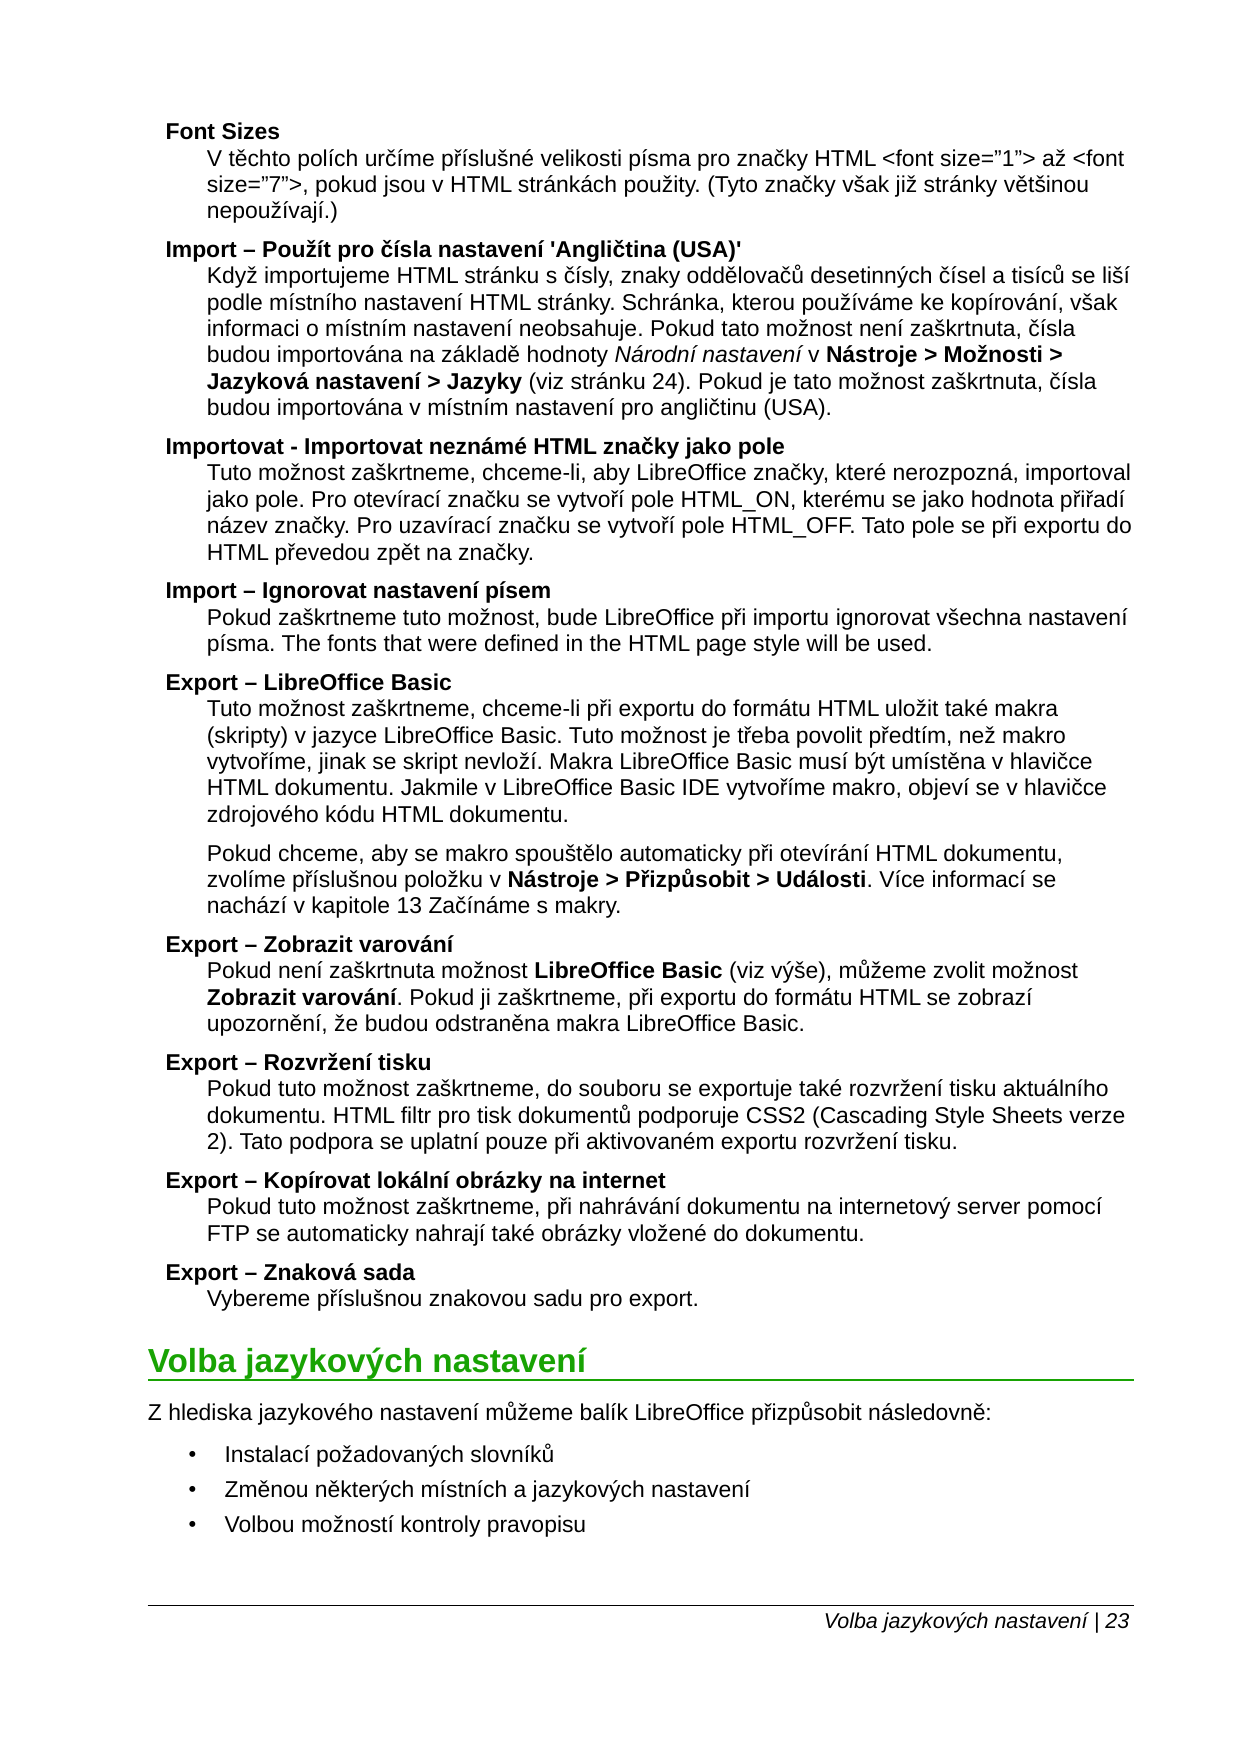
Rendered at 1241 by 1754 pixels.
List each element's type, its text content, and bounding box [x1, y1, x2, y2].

text Export – Rozvržení tisku [165, 1049, 1134, 1075]
text Export – Znaková sada [165, 1258, 1134, 1285]
list Volbou možností kontroly pravopisu [185, 1508, 1134, 1540]
list Změnou některých místních a jazykových nastavení [185, 1473, 1134, 1502]
text Pokud tuto možnost zaškrtneme, při nahrávání dokumentu na internetový server pomocí FTP se automaticky nahrají také obrázky vložené do dokumentu. [207, 1193, 1134, 1246]
subtitle Volba jazykových nastavení [148, 1341, 1134, 1379]
text Tuto možnost zaškrtneme, chceme-li při exportu do formátu HTML uložit také makra (skripty) v jazyce LibreOffice Basic. Tuto možnost je třeba povolit předtím, než makro vytvoříme, jinak se skript nevloží. Makra LibreOffice Basic musí být umístěna v hlavičce HTML dokumentu. Jakmile v LibreOffice Basic IDE vytvoříme makro, objeví se v hlavičce zdrojového kódu HTML dokumentu. [207, 695, 1134, 827]
text V těchto polích určíme příslušné velikosti písma pro značky HTML <font size=”1”> až <font size=”7”>, pokud jsou v HTML stránkách použity. (Tyto značky však již stránky většinou nepoužívají.) [207, 144, 1134, 223]
text Export – LibreOffice Basic [165, 669, 1134, 695]
text Export – Zobrazit varování [165, 931, 1134, 957]
text Pokud není zaškrtnuta možnost LibreOffice Basic (viz výše), můžeme zvolit možnost Zobrazit varování. Pokud ji zaškrtneme, při exportu do formátu HTML se zobrazí upozornění, že budou odstraněna makra LibreOffice Basic. [207, 957, 1134, 1036]
text Importovat - Importovat neznámé HTML značky jako pole [165, 433, 1134, 459]
text Import – Použít pro čísla nastavení 'Angličtina (USA)' [165, 236, 1134, 262]
text Pokud chceme, aby se makro spouštělo automaticky při otevírání HTML dokumentu, zvolíme příslušnou položku v Nástroje > Přizpůsobit > Události. Více informací se nachází v kapitole 13 Začínáme s makry. [207, 839, 1134, 918]
text Když importujeme HTML stránku s čísly, znaky oddělovačů desetinných čísel a tisíců se liší podle místního nastavení HTML stránky. Schránka, kterou používáme ke kopírování, však informaci o místním nastavení neobsahuje. Pokud tato možnost není zaškrtnuta, čísla budou importována na základě hodnoty Národní nastavení v Nástroje > Možnosti > Jazyková nastavení > Jazyky (viz stránku 22). Pokud je tato možnost zaškrtnuta, čísla budou importována v místním nastavení pro angličtinu (USA). [207, 262, 1134, 421]
text Vybereme příslušnou znakovou sadu pro export. [207, 1285, 1134, 1311]
text Export – Kopírovat lokální obrázky na internet [165, 1167, 1134, 1193]
text Import – Ignorovat nastavení písem [165, 577, 1134, 604]
text Font Sizes [165, 118, 1134, 144]
text Pokud zaškrtneme tuto možnost, bude LibreOffice při importu ignorovat všechna nastavení písma. The fonts that were defined in the HTML page style will be used. [207, 604, 1134, 656]
list Instalací požadovaných slovníků [185, 1438, 1134, 1467]
text Tuto možnost zaškrtneme, chceme-li, aby LibreOffice značky, které nerozpozná, importoval jako pole. Pro otevírací značku se vytvoří pole HTML_ON, kterému se jako hodnota přiřadí název značky. Pro uzavírací značku se vytvoří pole HTML_OFF. Tato pole se při exportu do HTML převedou zpět na značky. [207, 459, 1134, 565]
text Pokud tuto možnost zaškrtneme, do souboru se exportuje také rozvržení tisku aktuálního dokumentu. HTML filtr pro tisk dokumentů podporuje CSS2 (Cascading Style Sheets verze 2). Tato podpora se uplatní pouze při aktivovaném exportu rozvržení tisku. [207, 1075, 1134, 1154]
text Z hlediska jazykového nastavení můžeme balík LibreOffice přizpůsobit následovně: [148, 1399, 1134, 1425]
